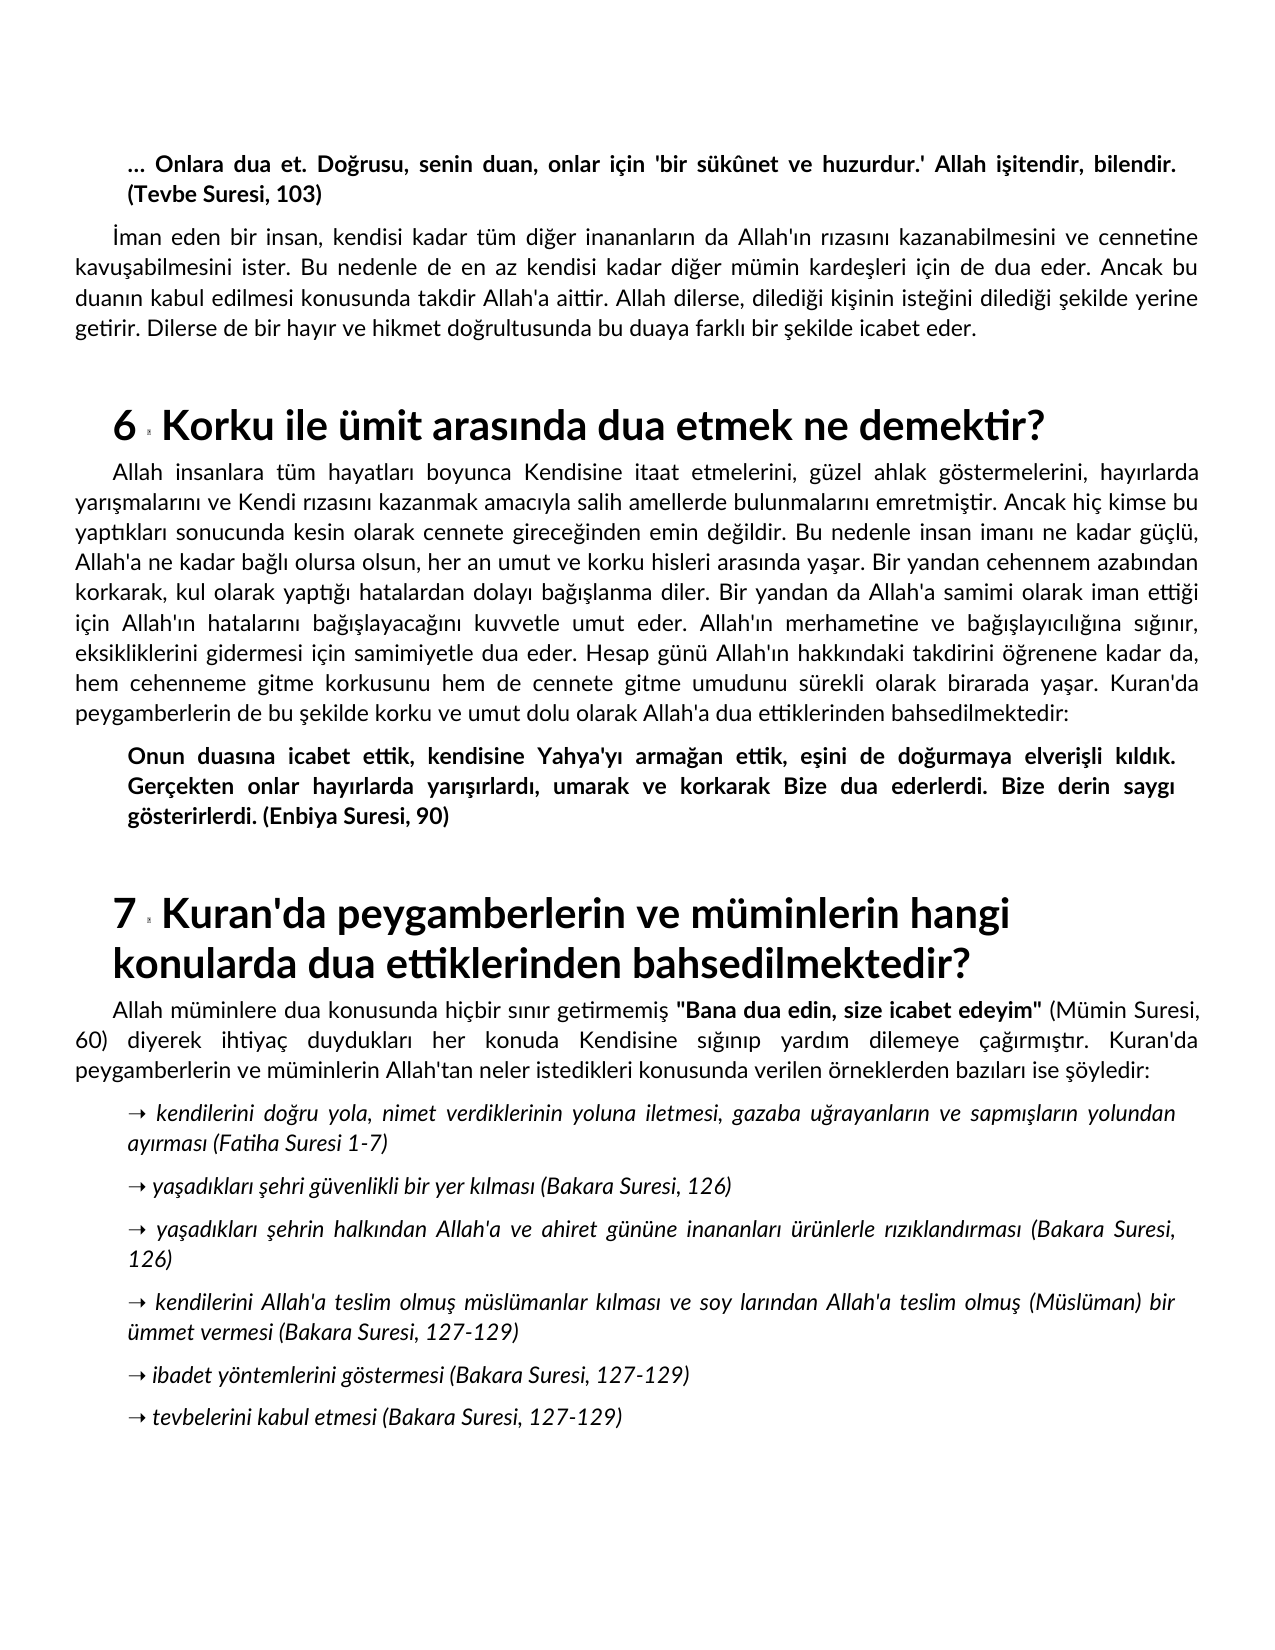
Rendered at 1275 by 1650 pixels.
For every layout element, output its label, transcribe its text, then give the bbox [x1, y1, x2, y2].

text ➝ yaşadıkları şehri güvenlikli bir yer kılması (Bakara Suresi, 126) [127, 1172, 1177, 1199]
subtitle 6  Korku ile ümit arasında dua etmek ne demektir? [112, 399, 1200, 449]
subtitle 7  Kuran'da peygamberlerin ve müminlerin hangi konularda dua ettiklerinden bahsedilmektedir? [112, 887, 1200, 987]
text … Onlara dua et. Doğrusu, senin duan, onlar için 'bir sükûnet ve huzurdur.' Allah işitendir, bilendir. (Tevbe Suresi, 103) [127, 150, 1177, 208]
text ➝ ibadet yöntemlerini göstermesi (Bakara Suresi, 127-129) [127, 1360, 1177, 1388]
text Allah insanlara tüm hayatları boyunca Kendisine itaat etmelerini, güzel ahlak göstermelerini, hayırlarda yarışmalarını ve Kendi rızasını kazanmak amacıyla salih amellerde bulunmalarını emretmiştir. Ancak hiç kimse bu yaptıkları sonucunda kesin olarak cennete gireceğinden emin değildir. Bu nedenle insan imanı ne kadar güçlü, Allah'a ne kadar bağlı olursa olsun, her an umut ve korku hisleri arasında yaşar. Bir yandan cehennem azabından korkarak, kul olarak yaptığı hatalardan dolayı bağışlanma diler. Bir yandan da Allah'a samimi olarak iman ettiği için Allah'ın hatalarını bağışlayacağını kuvvetle umut eder. Allah'ın merhametine ve bağışlayıcılığına sığınır, eksikliklerini gidermesi için samimiyetle dua eder. Hesap günü Allah'ın hakkındaki takdirini öğrenene kadar da, hem cehenneme gitme korkusunu hem de cennete gitme umudunu sürekli olarak birarada yaşar. Kuran'da peygamberlerin de bu şekilde korku ve umut dolu olarak Allah'a dua ettiklerinden bahsedilmektedir: [75, 457, 1200, 726]
text ➝ yaşadıkları şehrin halkından Allah'a ve ahiret gününe inananları ürünlerle rızıklandırması (Bakara Suresi, 126) [127, 1214, 1177, 1272]
text ➝ kendilerini Allah'a teslim olmuş müslümanlar kılması ve soy larından Allah'a teslim olmuş (Müslüman) bir ümmet vermesi (Bakara Suresi, 127-129) [127, 1287, 1177, 1345]
text İman eden bir insan, kendisi kadar tüm diğer inananların da Allah'ın rızasını kazanabilmesini ve cennetine kavuşabilmesini ister. Bu nedenle de en az kendisi kadar diğer mümin kardeşleri için de dua eder. Ancak bu duanın kabul edilmesi konusunda takdir Allah'a aittir. Allah dilerse, dilediği kişinin isteğini dilediği şekilde yerine getirir. Dilerse de bir hayır ve hikmet doğrultusunda bu duaya farklı bir şekilde icabet eder. [75, 223, 1200, 341]
text ➝ tevbelerini kabul etmesi (Bakara Suresi, 127-129) [127, 1403, 1177, 1431]
text Onun duasına icabet ettik, kendisine Yahya'yı armağan ettik, eşini de doğurmaya elverişli kıldık. Gerçekten onlar hayırlarda yarışırlardı, umarak ve korkarak Bize dua ederlerdi. Bize derin saygı gösterirlerdi. (Enbiya Suresi, 90) [127, 742, 1177, 829]
text Allah müminlere dua konusunda hiçbir sınır getirmemiş "Bana dua edin, size icabet edeyim" (Mümin Suresi, 60) diyerek ihtiyaç duydukları her konuda Kendisine sığınıp yardım dilemeye çağırmıştır. Kuran'da peygamberlerin ve müminlerin Allah'tan neler istedikleri konusunda verilen örneklerden bazıları ise şöyledir: [75, 996, 1200, 1084]
text ➝ kendilerini doğru yola, nimet verdiklerinin yoluna iletmesi, gazaba uğrayanların ve sapmışların yolundan ayırması (Fatiha Suresi 1-7) [127, 1099, 1177, 1157]
